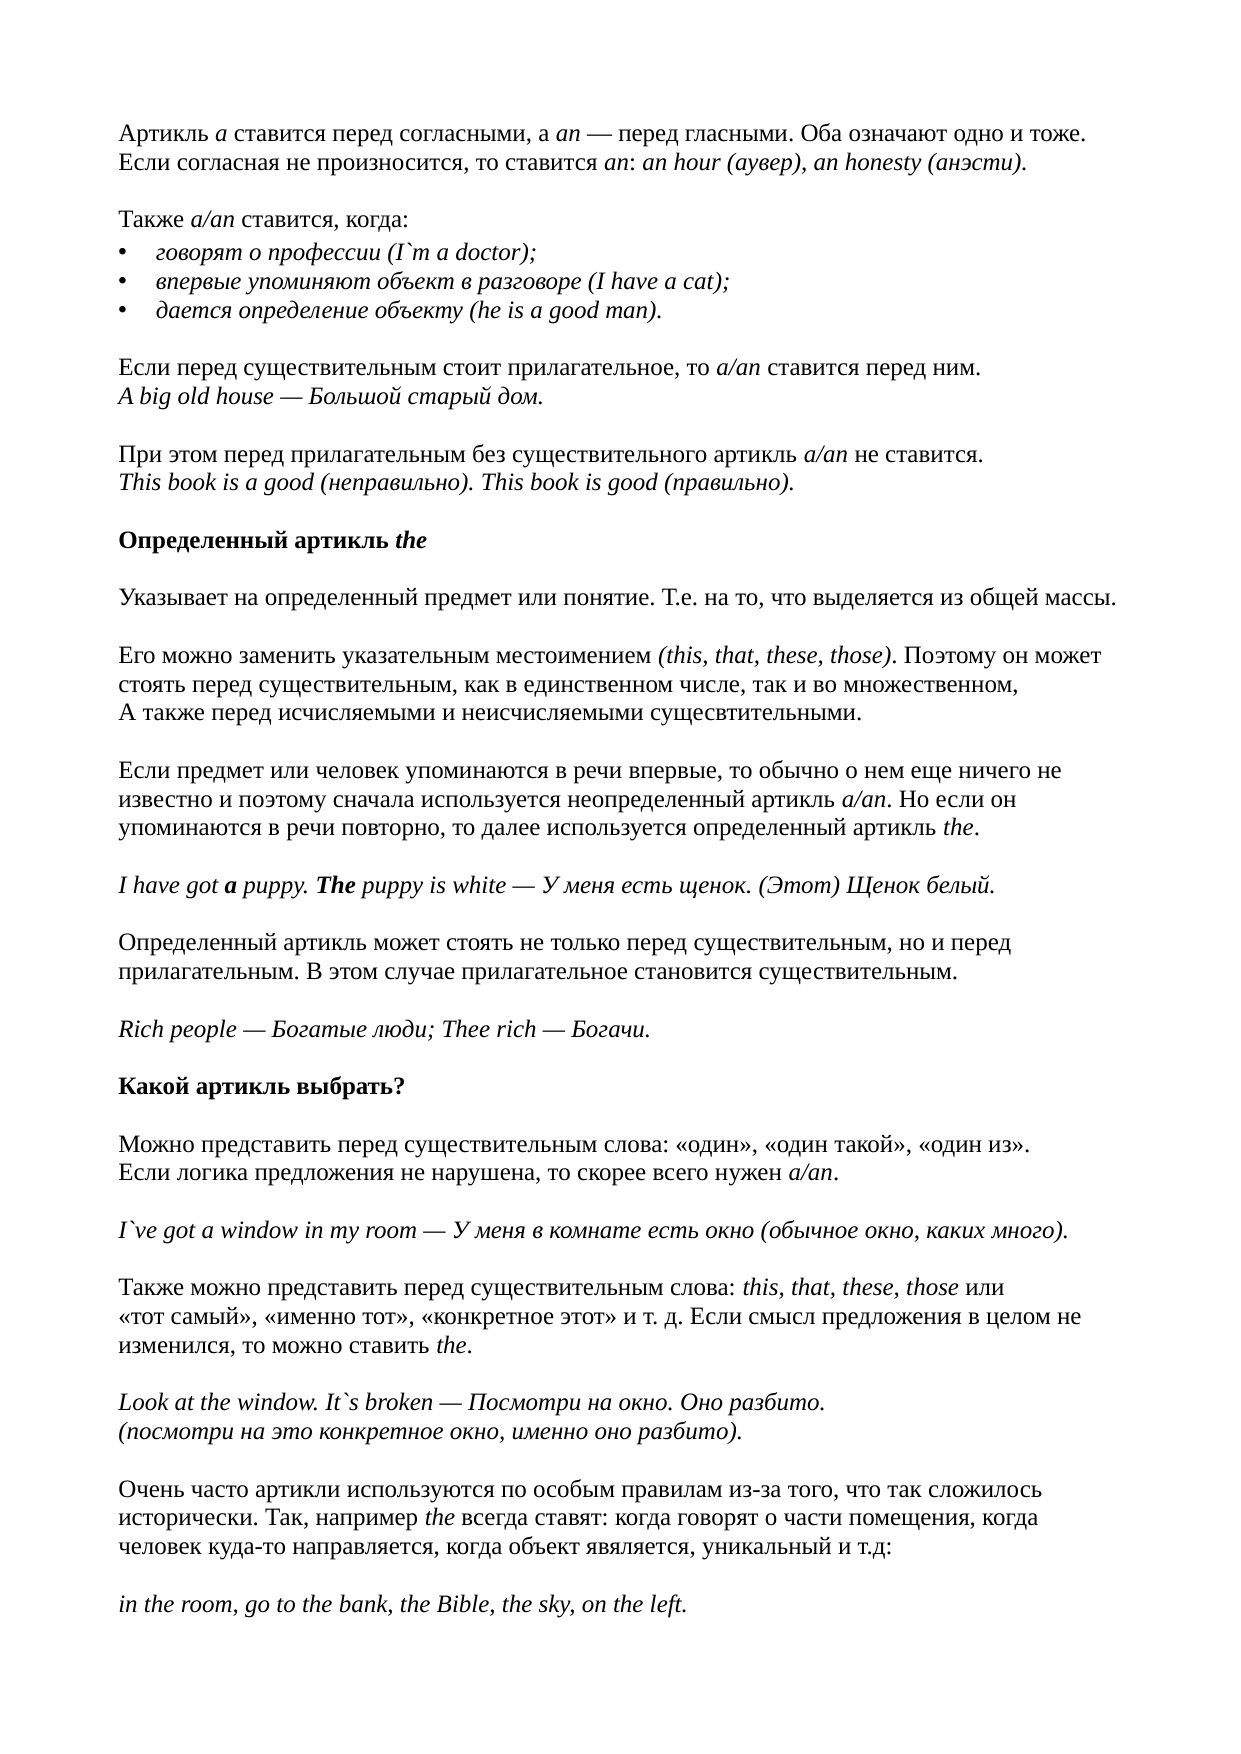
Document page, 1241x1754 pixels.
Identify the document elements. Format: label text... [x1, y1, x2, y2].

text «тот самый», «именно тот», «конкретное этот» и т. д. Если смысл предложения в целом не изменился, то можно ставить the. [118, 1301, 1122, 1359]
text Если логика предложения не нарушена, то скорее всего нужен a/an. [118, 1157, 1122, 1186]
text Если перед существительным стоит прилагательное, то a/an ставится перед ним. [118, 352, 1122, 381]
text Определенный артикль the [118, 525, 1122, 554]
text Если предмет или человек упоминаются в речи впервые, то обычно о нем еще ничего не известно и поэтому сначала используется неопределенный артикль a/an. Но если он упоминаются в речи повторно, то далее используется определенный артикль the. [118, 755, 1122, 841]
text Rich people — Богатые люди; Thee rich — Богачи. [118, 1014, 1122, 1042]
text I have got a puppy. The puppy is white — У меня есть щенок. (Этот) Щенок белый. [118, 870, 1122, 899]
list говорят о профессии (I`m a doctor); [118, 237, 1122, 266]
text Look at the window. It`s broken — Посмотри на окно. Оно разбито. [118, 1387, 1122, 1416]
text I`ve got a window in my room — У меня в комнате есть окно (обычное окно, каких много). [118, 1215, 1122, 1244]
text This book is a good (неправильно). This book is good (правильно). [118, 467, 1122, 496]
text Определенный артикль может стоять не только перед существительным, но и перед [118, 927, 1122, 956]
text Очень часто артикли используются по особым правилам из-за того, что так сложилось исторически. Так, например the всегда ставят: когда говорят о части помещения, когда человек куда-то направляется, когда объект явяляется, уникальный и т.д: [118, 1474, 1122, 1560]
text Также a/an ставится, когда: [118, 204, 1122, 233]
text А также перед исчисляемыми и неисчисляемыми сущесвтительными. [118, 697, 1122, 726]
text Какой артикль выбрать? [118, 1071, 1122, 1100]
text Можно представить перед существительным слова: «один», «один такой», «один из». [118, 1129, 1122, 1157]
list дается определение объекту (he is a good man). [118, 295, 1122, 324]
text Указывает на определенный предмет или понятие. Т.е. на то, что выделяется из общей массы. [118, 582, 1122, 611]
text прилагательным. В этом случае прилагательное становится существительным. [118, 956, 1122, 985]
text Также можно представить перед существительным слова: this, that, these, those или [118, 1272, 1122, 1301]
text Его можно заменить указательным местоимением (this, that, these, those). Поэтому он может стоять перед существительным, как в единственном числе, так и во множественном, [118, 640, 1122, 697]
text Если согласная не произносится, то ставится an: an hour (аувер), an honesty (анэсти). [118, 147, 1122, 176]
text Артикль a ставится перед согласными, а an — перед гласными. Оба означают одно и тоже. [118, 118, 1122, 147]
text (посмотри на это конкретное окно, именно оно разбито). [118, 1416, 1122, 1445]
list впервые упоминяют объект в разговоре (I have a cat); [118, 266, 1122, 295]
text in the room, go to the bank, the Bible, the sky, on the left. [118, 1589, 1122, 1617]
text A big old house — Большой старый дом. [118, 381, 1122, 410]
text При этом перед прилагательным без существительного артикль a/an не ставится. [118, 439, 1122, 467]
